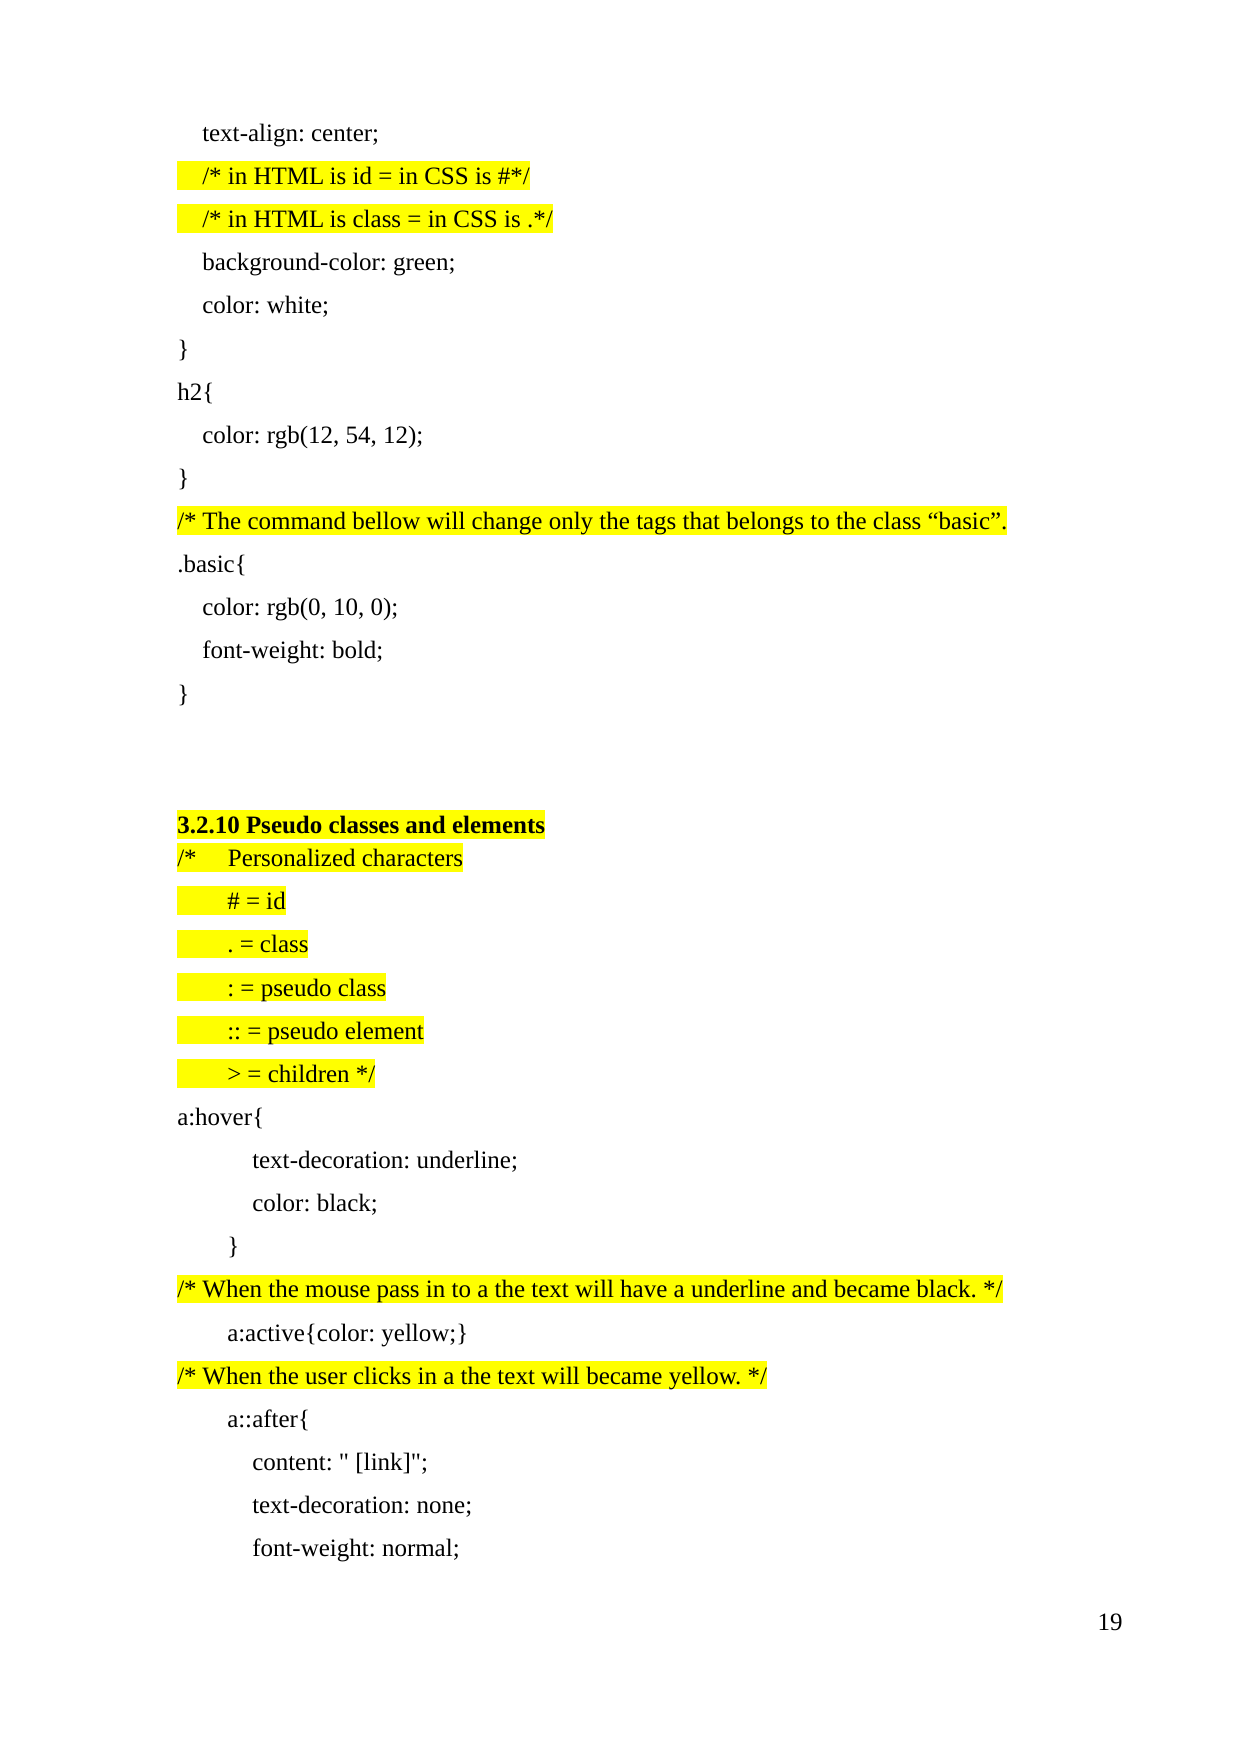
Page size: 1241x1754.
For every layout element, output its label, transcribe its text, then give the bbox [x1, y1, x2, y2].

text /* The command bellow will change only the tags that belongs to the class “basic”. [177, 506, 1122, 535]
text /* in HTML is class = in CSS is .*/ [177, 204, 1122, 233]
text > = children */ [177, 1059, 1122, 1088]
text h2{ [177, 377, 1122, 406]
text /* Personalized characters [177, 843, 1122, 872]
subtitle Pseudo classes and elements [177, 810, 1122, 839]
text a:active{color: yellow;} [177, 1318, 1122, 1346]
text /* When the mouse pass in to a the text will have a underline and became black. */ [177, 1274, 1122, 1303]
text text-decoration: underline; [177, 1145, 1122, 1174]
text font-weight: normal; [177, 1533, 1122, 1562]
text /* in HTML is id = in CSS is #*/ [177, 161, 1122, 190]
text .basic{ [177, 549, 1122, 578]
text } [177, 679, 1122, 707]
text : = pseudo class [177, 973, 1122, 1001]
text background-color: green; [177, 247, 1122, 276]
text color: rgb(0, 10, 0); [177, 592, 1122, 621]
text /* When the user clicks in a the text will became yellow. */ [177, 1361, 1122, 1389]
text a::after{ [177, 1404, 1122, 1433]
text text-align: center; [177, 118, 1122, 147]
text a:hover{ [177, 1102, 1122, 1131]
text } [177, 463, 1122, 492]
text } [177, 1231, 1122, 1260]
text color: black; [177, 1188, 1122, 1217]
text } [177, 334, 1122, 362]
text color: white; [177, 291, 1122, 319]
text text-decoration: none; [177, 1490, 1122, 1519]
text color: rgb(12, 54, 12); [177, 420, 1122, 449]
text . = class [177, 929, 1122, 958]
text :: = pseudo element [177, 1016, 1122, 1044]
text content: " [link]"; [177, 1447, 1122, 1476]
text font-weight: bold; [177, 636, 1122, 664]
text # = id [177, 886, 1122, 915]
